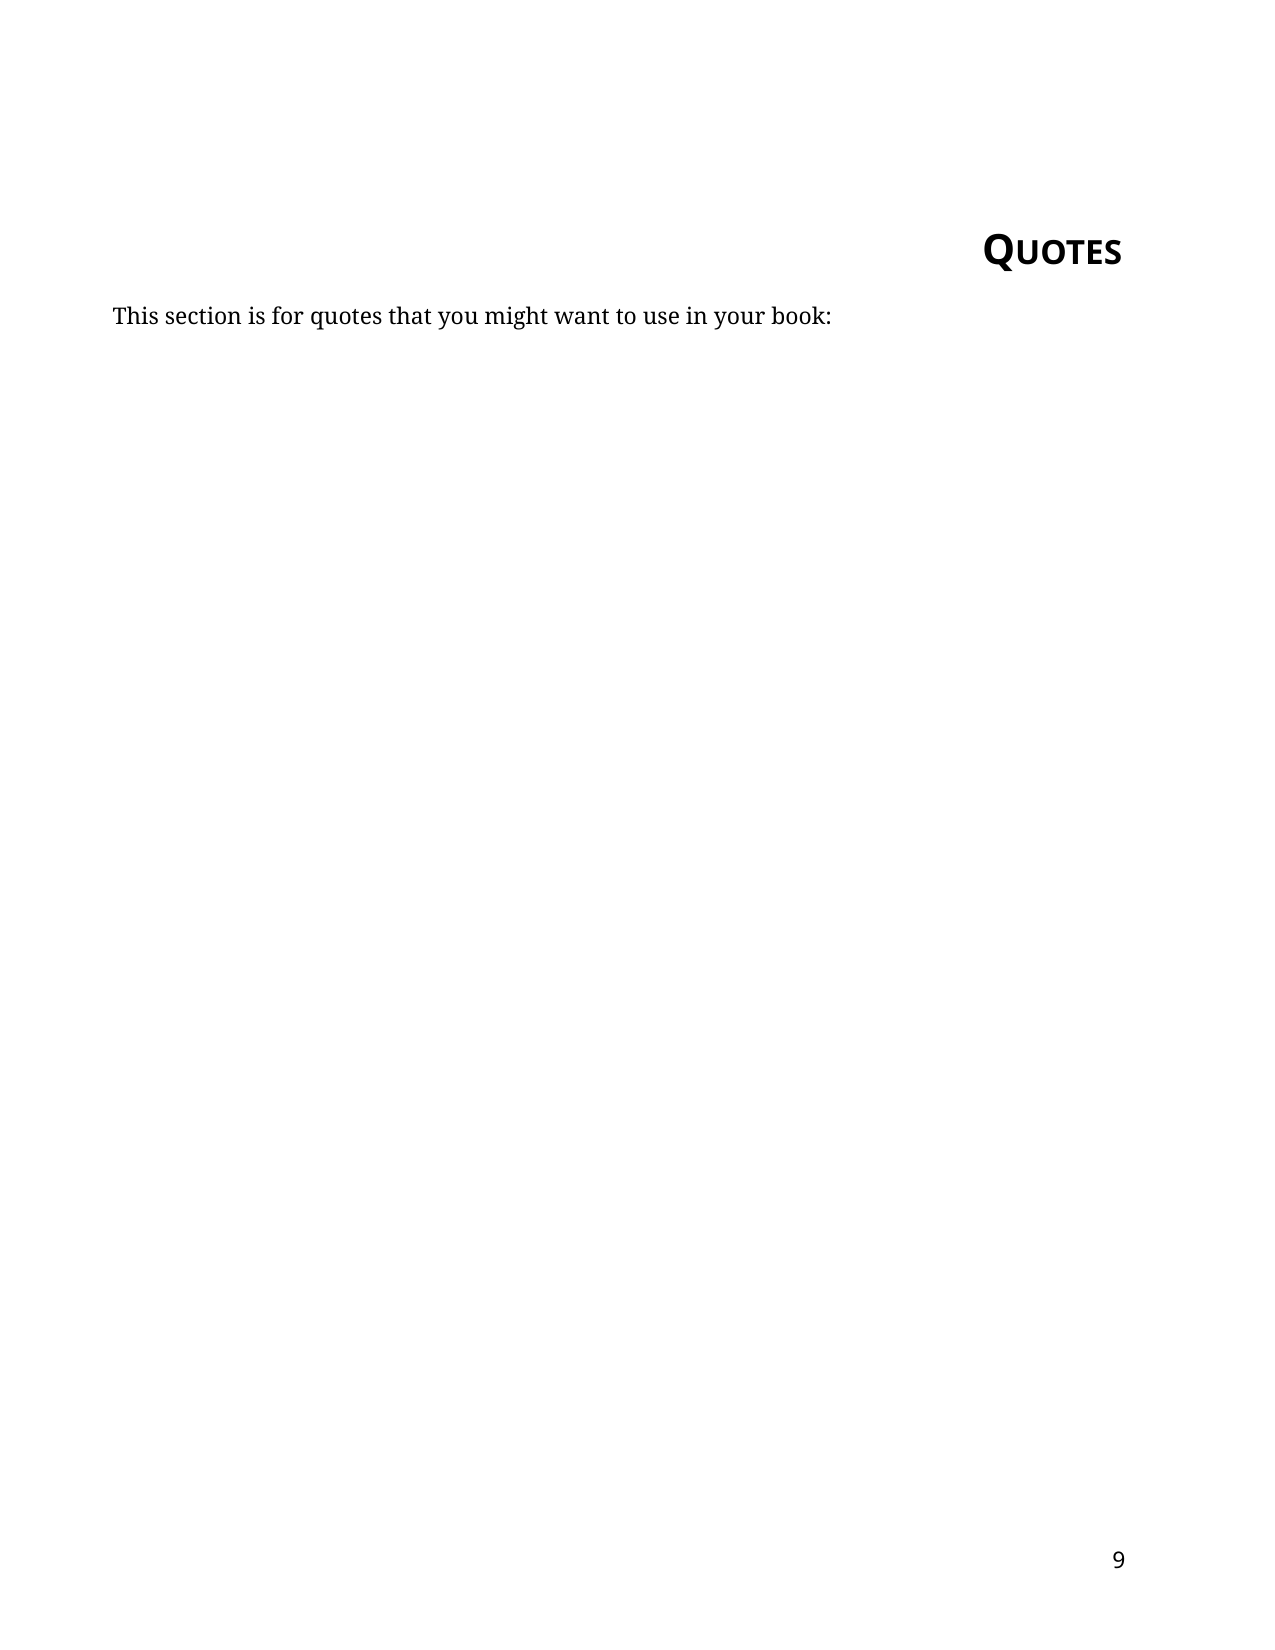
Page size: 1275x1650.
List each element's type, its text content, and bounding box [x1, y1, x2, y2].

subtitle Quotes [112, 217, 1125, 279]
text This section is for quotes that you might want to use in your book: [112, 300, 1125, 332]
